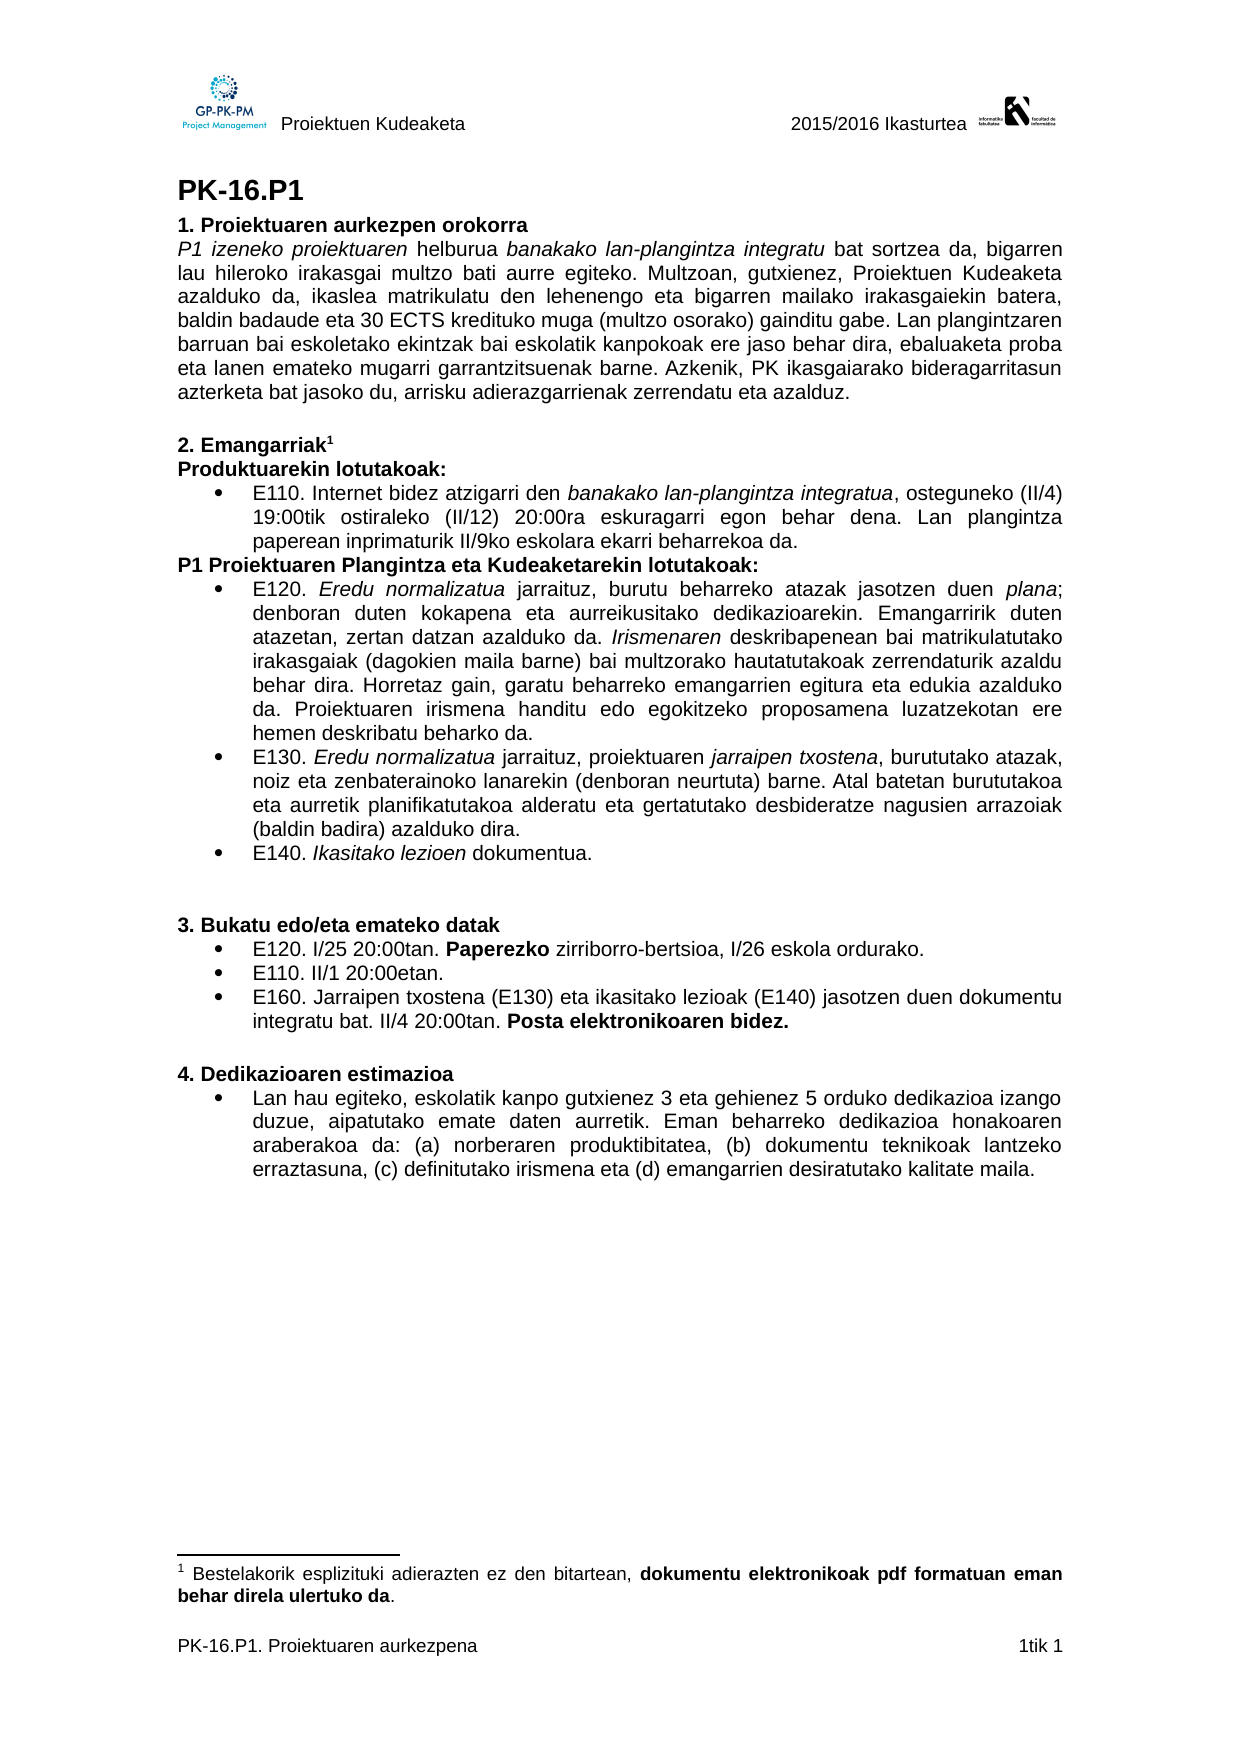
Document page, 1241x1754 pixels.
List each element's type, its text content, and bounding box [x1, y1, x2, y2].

text 3. Bukatu edo/eta emateko datak [177, 912, 1063, 936]
list E110. Internet bidez atzigarri den banakako lan-plangintza integratua, osteguneko (II/4) 19:00tik ostiraleko (II/12) 20:00ra eskuragarri egon behar dena. Lan plangintza paperean inprimaturik II/9ko eskolara ekarri beharrekoa da. [215, 481, 1063, 553]
text Produktuarekin lotutakoak: [177, 457, 1063, 481]
list E110. II/1 20:00etan. [215, 961, 1063, 984]
text 1. Proiektuaren aurkezpen orokorra [177, 212, 1063, 236]
list E120. I/25 20:00tan. Paperezko zirriborro-bertsioa, I/26 eskola ordurako. [215, 936, 1063, 961]
list E160. Jarraipen txostena (E130) eta ikasitako lezioak (E140) jasotzen duen dokumentu integratu bat. II/4 20:00tan. Posta elektronikoaren bidez. [215, 984, 1063, 1033]
text 2. Emangarriak [177, 433, 1063, 457]
list E120. Eredu normalizatua jarraituz, burutu beharreko atazak jasotzen duen plana; denboran duten kokapena eta aurreikusitako dedikazioarekin. Emangarririk duten atazetan, zertan datzan azalduko da. Irismenaren deskribapenean bai matrikulatutako irakasgaiak (dagokien maila barne) bai multzorako hautatutakoak zerrendaturik azaldu behar dira. Horretaz gain, garatu beharreko emangarrien egitura eta edukia azalduko da. Proiektuaren irismena handitu edo egokitzeko proposamena luzatzekotan ere hemen deskribatu beharko da. [215, 577, 1063, 744]
text Bestelakorik esplizituki adierazten ez den bitartean, dokumentu elektronikoak pdf formatuan eman behar direla ulertuko da. [177, 1561, 1063, 1606]
list E140. Ikasitako lezioen dokumentua. [215, 841, 1063, 864]
text P1 izeneko proiektuaren helburua banakako lan-plangintza integratu bat sortzea da, bigarren lau hileroko irakasgai multzo bati aurre egiteko. Multzoan, gutxienez, Proiektuen Kudeaketa azalduko da, ikaslea matrikulatu den lehenengo eta bigarren mailako irakasgaiekin batera, baldin badaude eta 30 ECTS kredituko muga (multzo osorako) gainditu gabe. Lan plangintzaren barruan bai eskoletako ekintzak bai eskolatik kanpokoak ere jaso behar dira, ebaluaketa proba eta lanen emateko mugarri garrantzitsuenak barne. Azkenik, PK ikasgaiarako bideragarritasun azterketa bat jasoko du, arrisku adierazgarrienak zerrendatu eta azalduz. [177, 236, 1063, 404]
subtitle PK-16.P1 [177, 173, 1063, 206]
list Lan hau egiteko, eskolatik kanpo gutxienez 3 eta gehienez 5 orduko dedikazioa izango duzue, aipatutako emate daten aurretik. Eman beharreko dedikazioa honakoaren araberakoa da: (a) norberaren produktibitatea, (b) dokumentu teknikoak lantzeko erraztasuna, (c) definitutako irismena eta (d) emangarrien desiratutako kalitate maila. [215, 1085, 1063, 1181]
list E130. Eredu normalizatua jarraituz, proiektuaren jarraipen txostena, burututako atazak, noiz eta zenbaterainoko lanarekin (denboran neurtuta) barne. Atal batetan burututakoa eta aurretik planifikatutakoa alderatu eta gertatutako desbideratze nagusien arrazoiak (baldin badira) azalduko dira. [215, 744, 1063, 841]
picture [975, 93, 1058, 129]
text P1 Proiektuaren Plangintza eta Kudeaketarekin lotutakoak: [177, 553, 1063, 577]
text 4. Dedikazioaren estimazioa [177, 1061, 1063, 1085]
